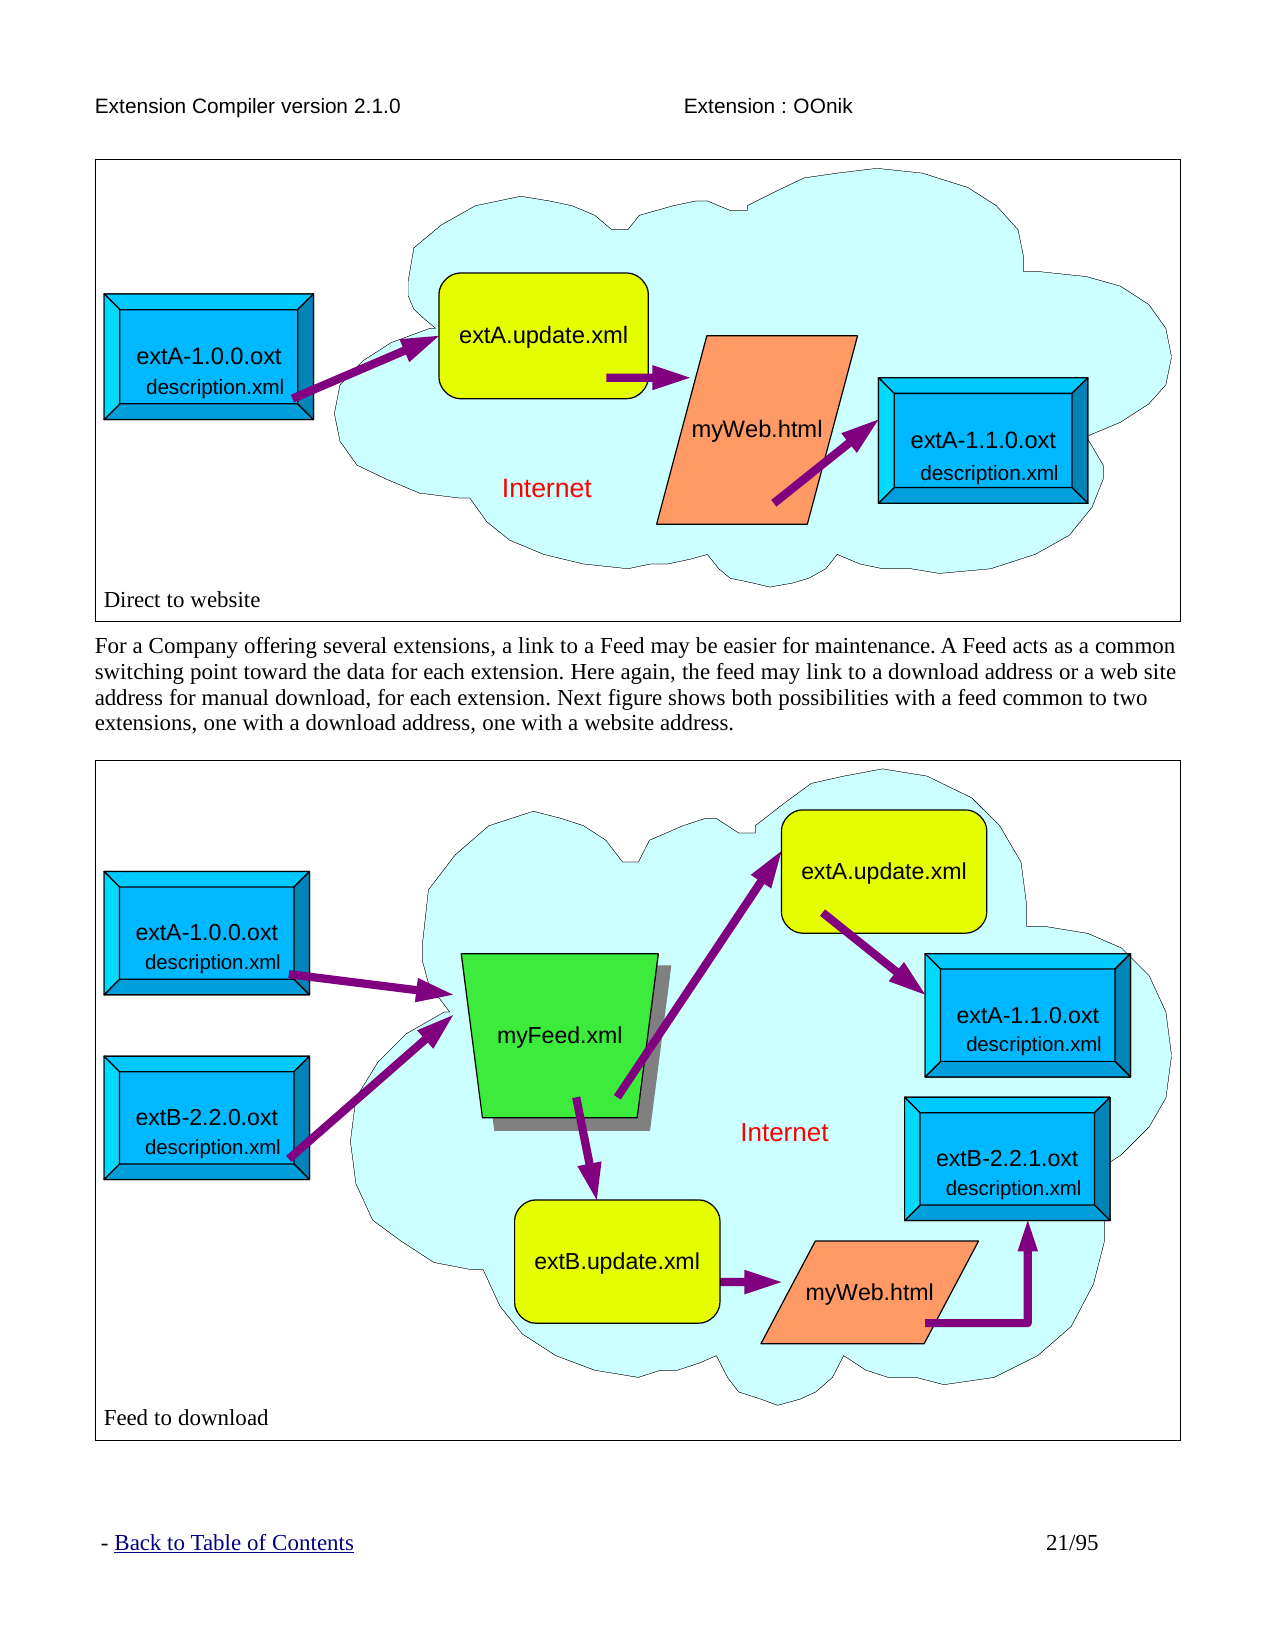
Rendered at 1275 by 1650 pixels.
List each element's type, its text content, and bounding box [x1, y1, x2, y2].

text Direct to website [103, 361, 1172, 613]
text Feed to download [891, 769, 1172, 1050]
text For a Company offering several extensions, a link to a Feed may be easier for maintenance. A Feed acts as a common switching point toward the data for each extension. Here again, the feed may link to a download address or a web site address for manual download, for each extension. Next figure shows both possibilities with a feed common to two extensions, one with a download address, one with a website address. [94, 160, 1181, 736]
text Feed to download [103, 1061, 1172, 1431]
text Direct to website [103, 168, 870, 383]
text Direct to website [885, 168, 1172, 353]
text [94, 147, 1181, 159]
text Feed to download [103, 982, 448, 1133]
text Feed to download [103, 769, 875, 985]
